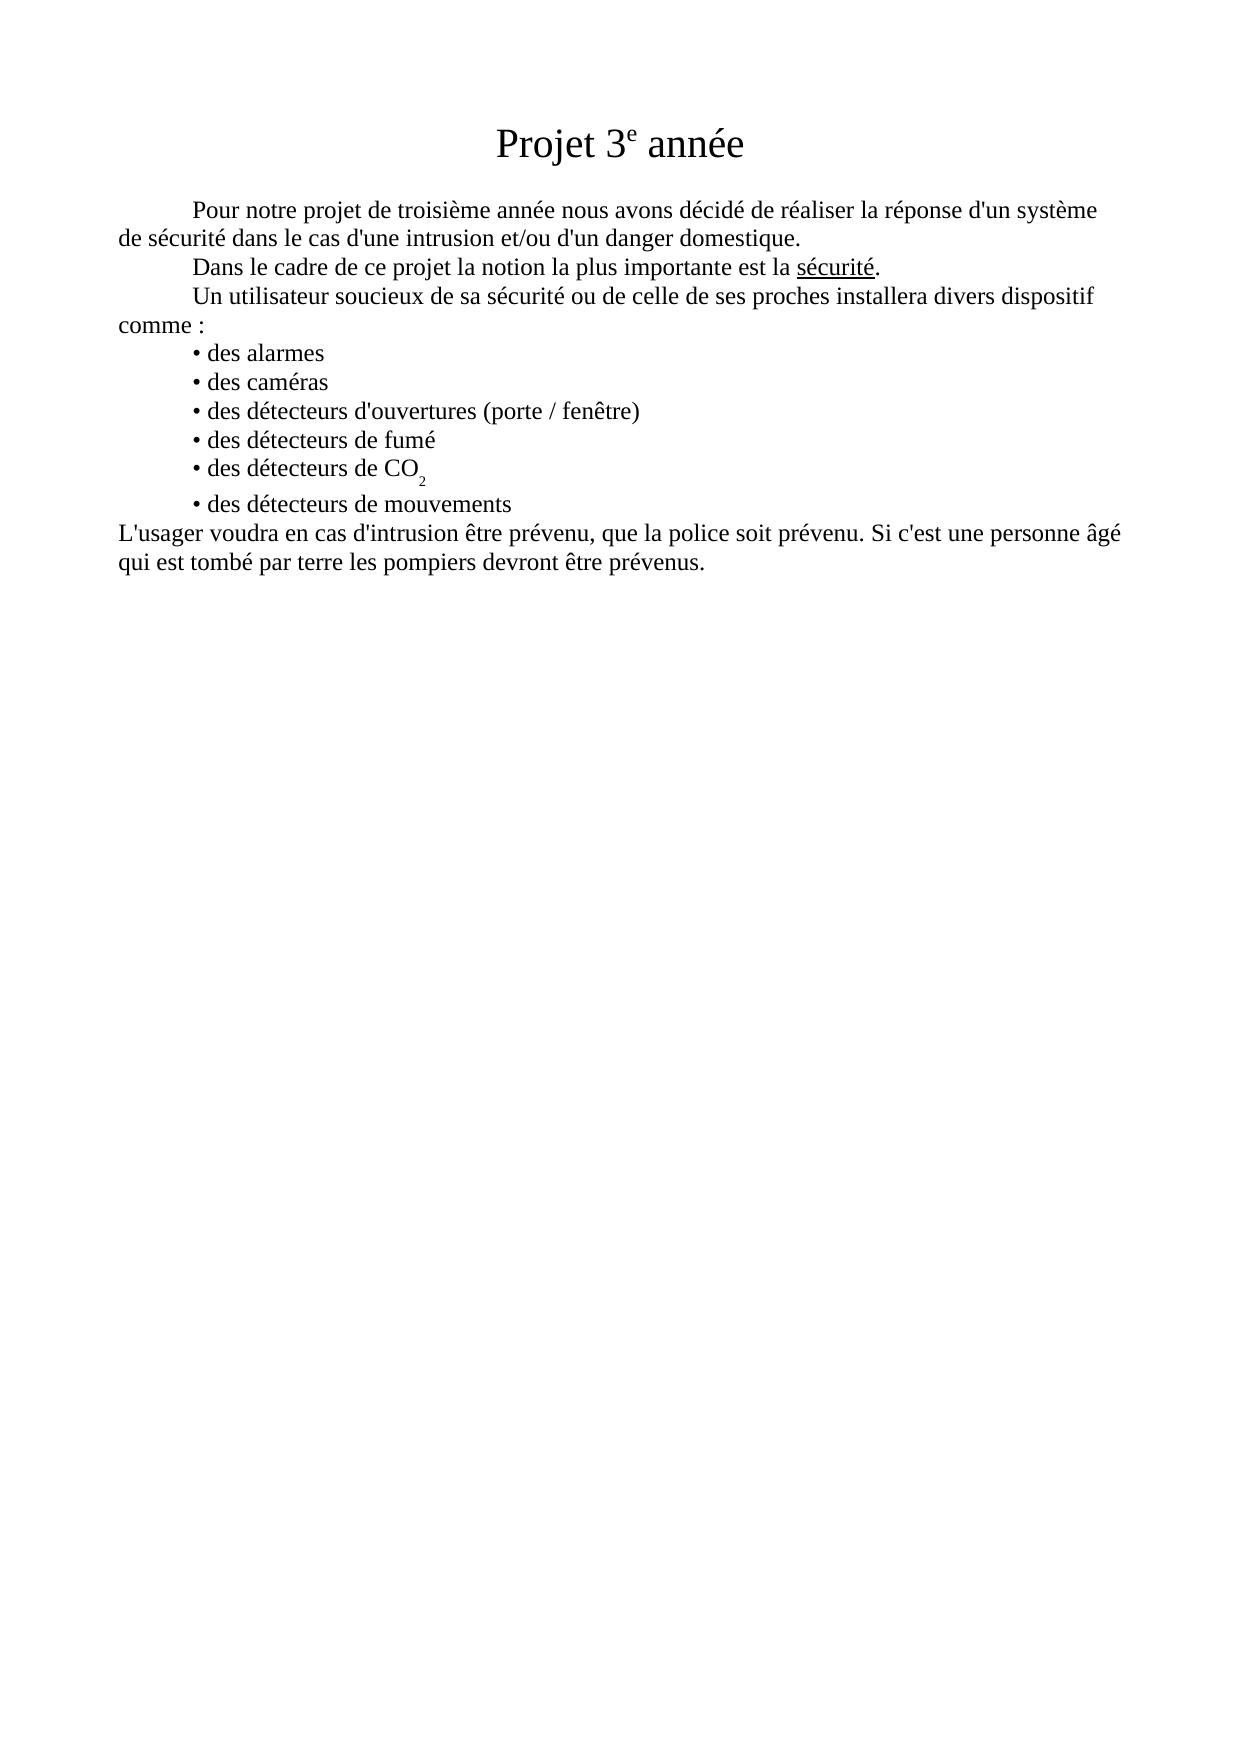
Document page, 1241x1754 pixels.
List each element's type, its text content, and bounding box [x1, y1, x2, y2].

text Pour notre projet de troisième année nous avons décidé de réaliser la réponse d'un système de sécurité dans le cas d'une intrusion et/ou d'un danger domestique. [118, 195, 1122, 252]
text • des détecteurs de fumé [118, 425, 1122, 453]
text Un utilisateur soucieux de sa sécurité ou de celle de ses proches installera divers dispositif comme : [118, 281, 1122, 338]
text • des alarmes [118, 338, 1122, 367]
text • des détecteurs d'ouvertures (porte / fenêtre) [118, 396, 1122, 425]
text • des détecteurs de mouvements [118, 489, 1122, 518]
text L'usager voudra en cas d'intrusion être prévenu, que la police soit prévenu. Si c'est une personne âgé qui est tombé par terre les pompiers devront être prévenus. [118, 518, 1122, 576]
text Dans le cadre de ce projet la notion la plus importante est la sécurité. [118, 252, 1122, 281]
text • des caméras [118, 367, 1122, 396]
text • des détecteurs de CO2 [118, 453, 1122, 489]
text Projet 3e année [118, 118, 1122, 166]
